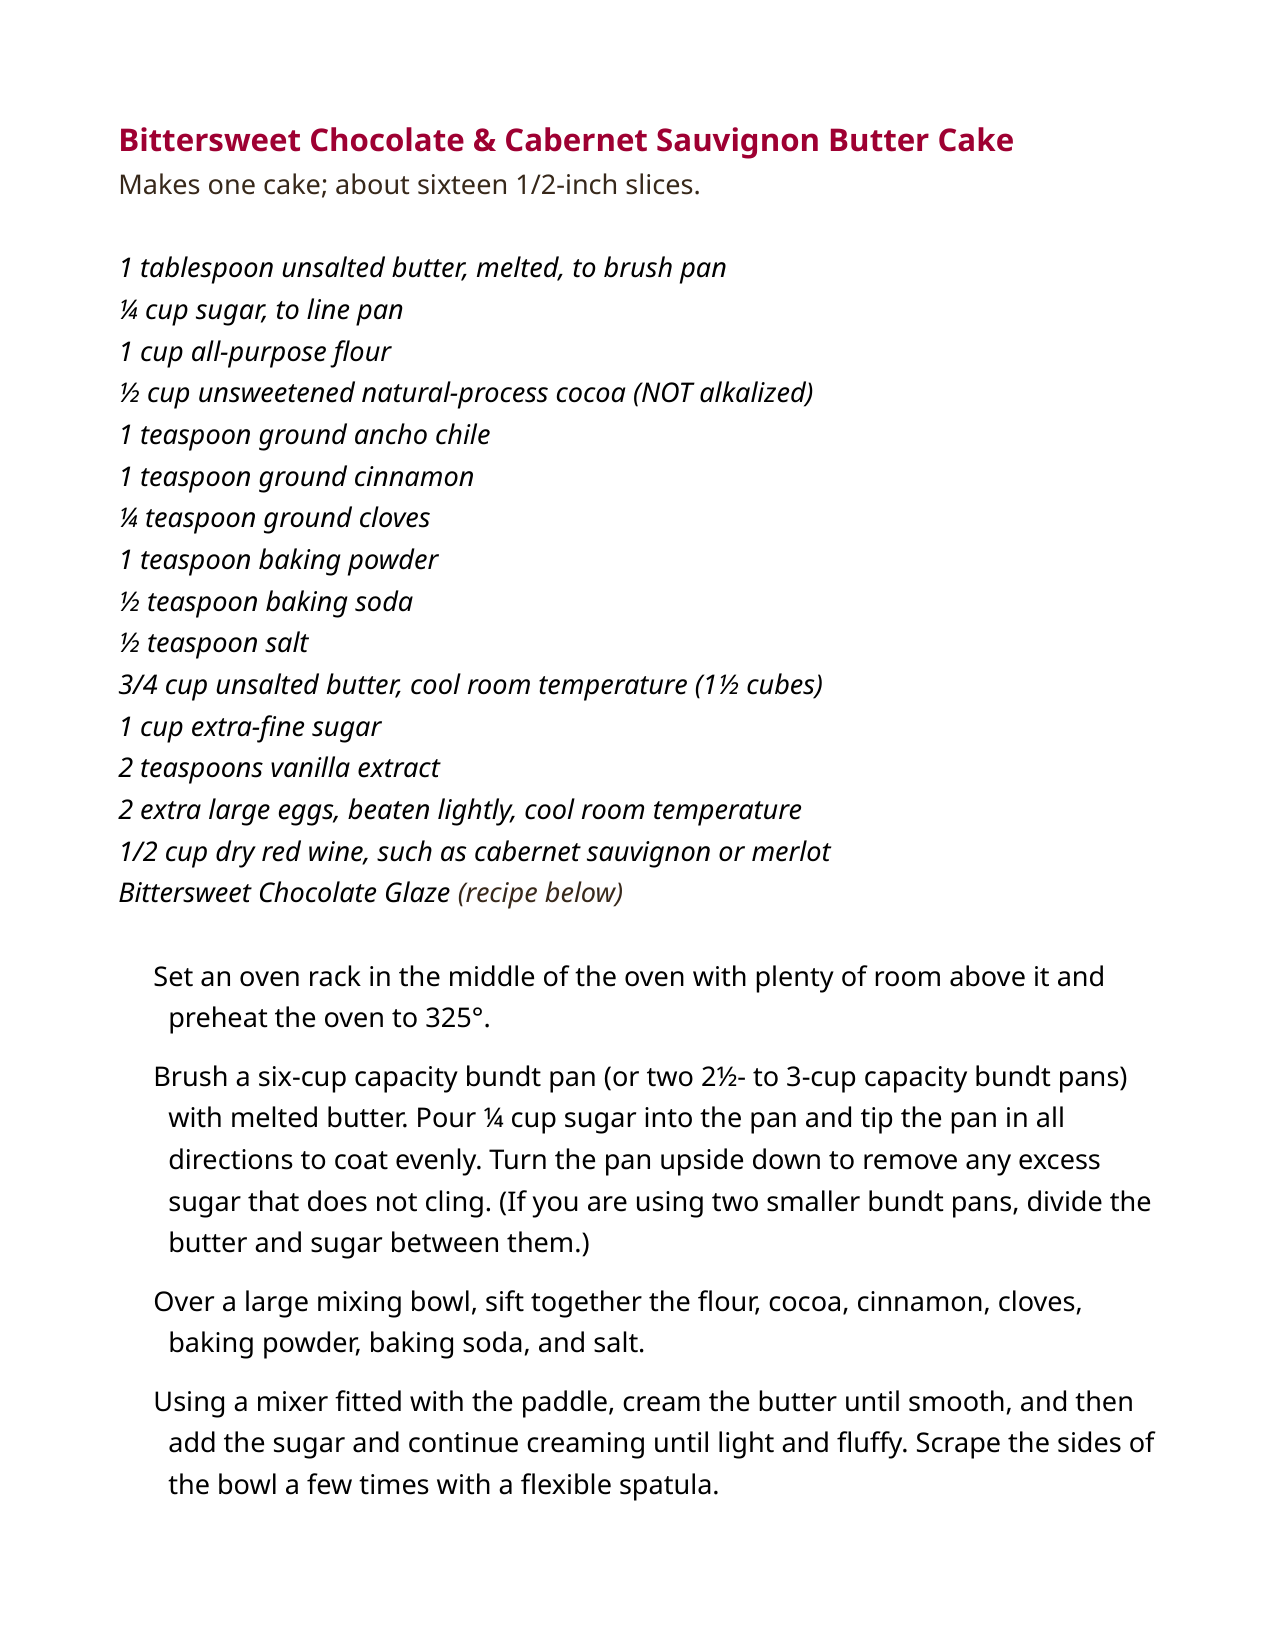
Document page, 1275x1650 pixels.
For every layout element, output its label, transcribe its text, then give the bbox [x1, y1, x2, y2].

text 1 teaspoon ground cinnamon [118, 452, 1157, 494]
text 1 cup extra-fine sugar [118, 702, 1157, 744]
text ½ teaspoon salt [118, 619, 1157, 661]
text 1 tablespoon unsalted butter, melted, to brush pan [118, 244, 1157, 286]
text 2 teaspoons vanilla extract [118, 744, 1157, 786]
text Brush a six-cup capacity bundt pan (or two 2½- to 3-cup capacity bundt pans) with melted butter. Pour ¼ cup sugar into the pan and tip the pan in all directions to coat evenly. Turn the pan upside down to remove any excess sugar that does not cling. (If you are using two smaller bundt pans, divide the butter and sugar between them.) [118, 1052, 1157, 1261]
text 2 extra large eggs, beaten lightly, cool room temperature [118, 786, 1157, 827]
text ¼ teaspoon ground cloves [118, 494, 1157, 536]
text ¼ cup sugar, to line pan [118, 286, 1157, 327]
text Bittersweet Chocolate & Cabernet Sauvignon Butter Cake [118, 118, 1157, 161]
text ½ cup unsweetened natural-process cocoa (NOT alkalized) [118, 369, 1157, 411]
text ½ teaspoon baking soda [118, 577, 1157, 619]
text Set an oven rack in the middle of the oven with plenty of room above it and preheat the oven to 325°. [118, 952, 1157, 1036]
text 1 cup all-purpose flour [118, 327, 1157, 369]
text Bittersweet Chocolate Glaze (recipe below) [118, 869, 1157, 911]
text Using a mixer fitted with the paddle, cream the butter until smooth, and then add the sugar and continue creaming until light and fluffy. Scrape the sides of the bowl a few times with a flexible spatula. [118, 1377, 1157, 1502]
text 1 teaspoon ground ancho chile [118, 411, 1157, 452]
text 3/4 cup unsalted butter, cool room temperature (1½ cubes) [118, 661, 1157, 702]
text 1 teaspoon baking powder [118, 536, 1157, 577]
text Over a large mixing bowl, sift together the flour, cocoa, cinnamon, cloves, baking powder, baking soda, and salt. [118, 1277, 1157, 1361]
text Makes one cake; about sixteen 1/2-inch slices. [118, 161, 1157, 202]
text 1/2 cup dry red wine, such as cabernet sauvignon or merlot [118, 827, 1157, 869]
